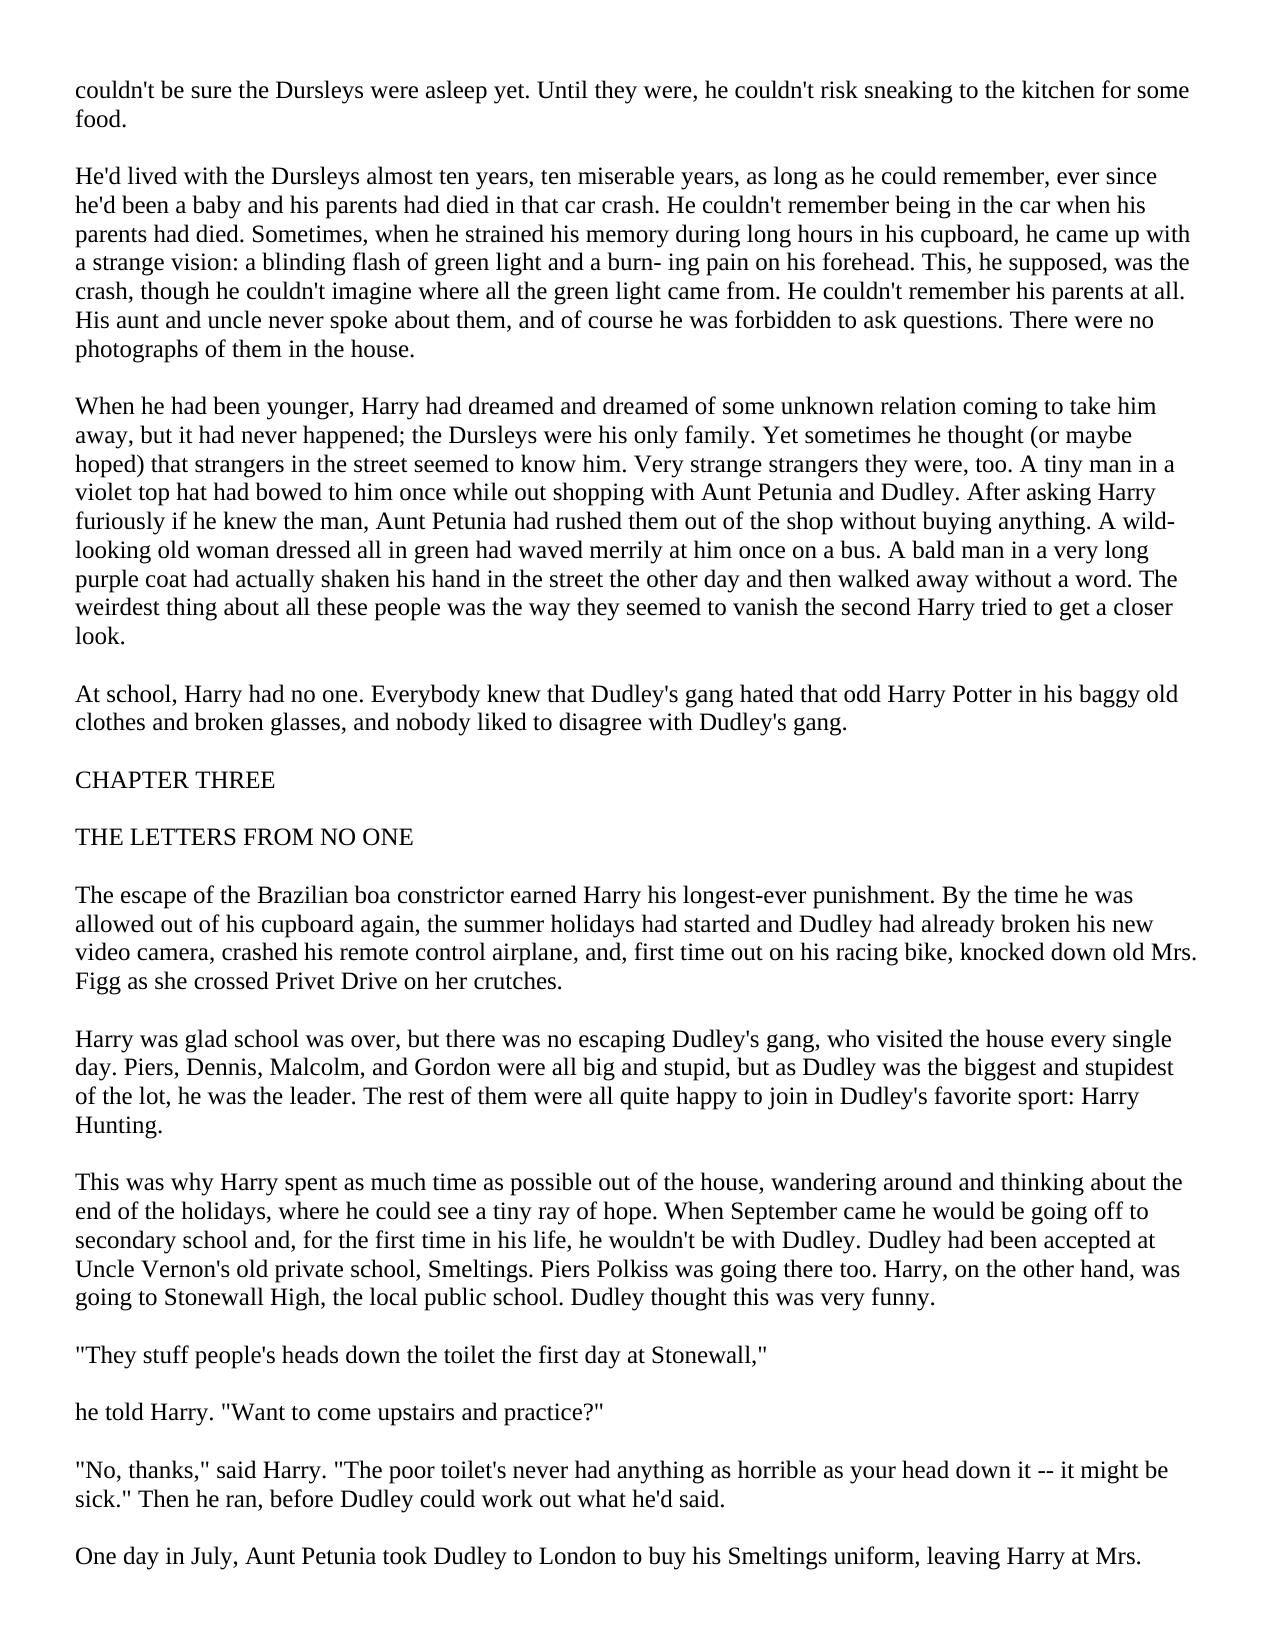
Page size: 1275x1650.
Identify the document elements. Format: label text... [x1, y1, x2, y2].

text Harry was glad school was over, but there was no escaping Dudley's gang, who visited the house every single day. Piers, Dennis, Malcolm, and Gordon were all big and stupid, but as Dudley was the biggest and stupidest of the lot, he was the leader. The rest of them were all quite happy to join in Dudley's favorite sport: Harry Hunting. [75, 1024, 1200, 1139]
text CHAPTER THREE [75, 765, 1200, 794]
text "No, thanks," said Harry. "The poor toilet's never had anything as horrible as your head down it -- it might be sick." Then he ran, before Dudley could work out what he'd said. [75, 1455, 1200, 1512]
text he told Harry. "Want to come upstairs and practice?" [75, 1397, 1200, 1426]
text When he had been younger, Harry had dreamed and dreamed of some unknown relation coming to take him away, but it had never happened; the Dursleys were his only family. Yet sometimes he thought (or maybe hoped) that strangers in the street seemed to know him. Very strange strangers they were, too. A tiny man in a violet top hat had bowed to him once while out shopping with Aunt Petunia and Dudley. After asking Harry furiously if he knew the man, Aunt Petunia had rushed them out of the shop without buying anything. A wild-looking old woman dressed all in green had waved merrily at him once on a bus. A bald man in a very long purple coat had actually shaken his hand in the street the other day and then walked away without a word. The weirdest thing about all these people was the way they seemed to vanish the second Harry tried to get a closer look. [75, 391, 1200, 650]
text He'd lived with the Dursleys almost ten years, ten miserable years, as long as he could remember, ever since he'd been a baby and his parents had died in that car crash. He couldn't remember being in the car when his parents had died. Sometimes, when he strained his memory during long hours in his cupboard, he came up with a strange vision: a blinding flash of green light and a burn- ing pain on his forehead. This, he supposed, was the crash, though he couldn't imagine where all the green light came from. He couldn't remember his parents at all. His aunt and uncle never spoke about them, and of course he was forbidden to ask questions. There were no photographs of them in the house. [75, 161, 1200, 362]
text couldn't be sure the Dursleys were asleep yet. Until they were, he couldn't risk sneaking to the kitchen for some food. [75, 75, 1200, 132]
text THE LETTERS FROM NO ONE [75, 822, 1200, 851]
text One day in July, Aunt Petunia took Dudley to London to buy his Smeltings uniform, leaving Harry at Mrs. [75, 1541, 1200, 1570]
text This was why Harry spent as much time as possible out of the house, wandering around and thinking about the end of the holidays, where he could see a tiny ray of hope. When September came he would be going off to secondary school and, for the first time in his life, he wouldn't be with Dudley. Dudley had been accepted at Uncle Vernon's old private school, Smeltings. Piers Polkiss was going there too. Harry, on the other hand, was going to Stonewall High, the local public school. Dudley thought this was very funny. [75, 1167, 1200, 1311]
text At school, Harry had no one. Everybody knew that Dudley's gang hated that odd Harry Potter in his baggy old clothes and broken glasses, and nobody liked to disagree with Dudley's gang. [75, 679, 1200, 736]
text The escape of the Brazilian boa constrictor earned Harry his longest-ever punishment. By the time he was allowed out of his cupboard again, the summer holidays had started and Dudley had already broken his new video camera, crashed his remote control airplane, and, first time out on his racing bike, knocked down old Mrs. Figg as she crossed Privet Drive on her crutches. [75, 880, 1200, 995]
text "They stuff people's heads down the toilet the first day at Stonewall," [75, 1340, 1200, 1369]
